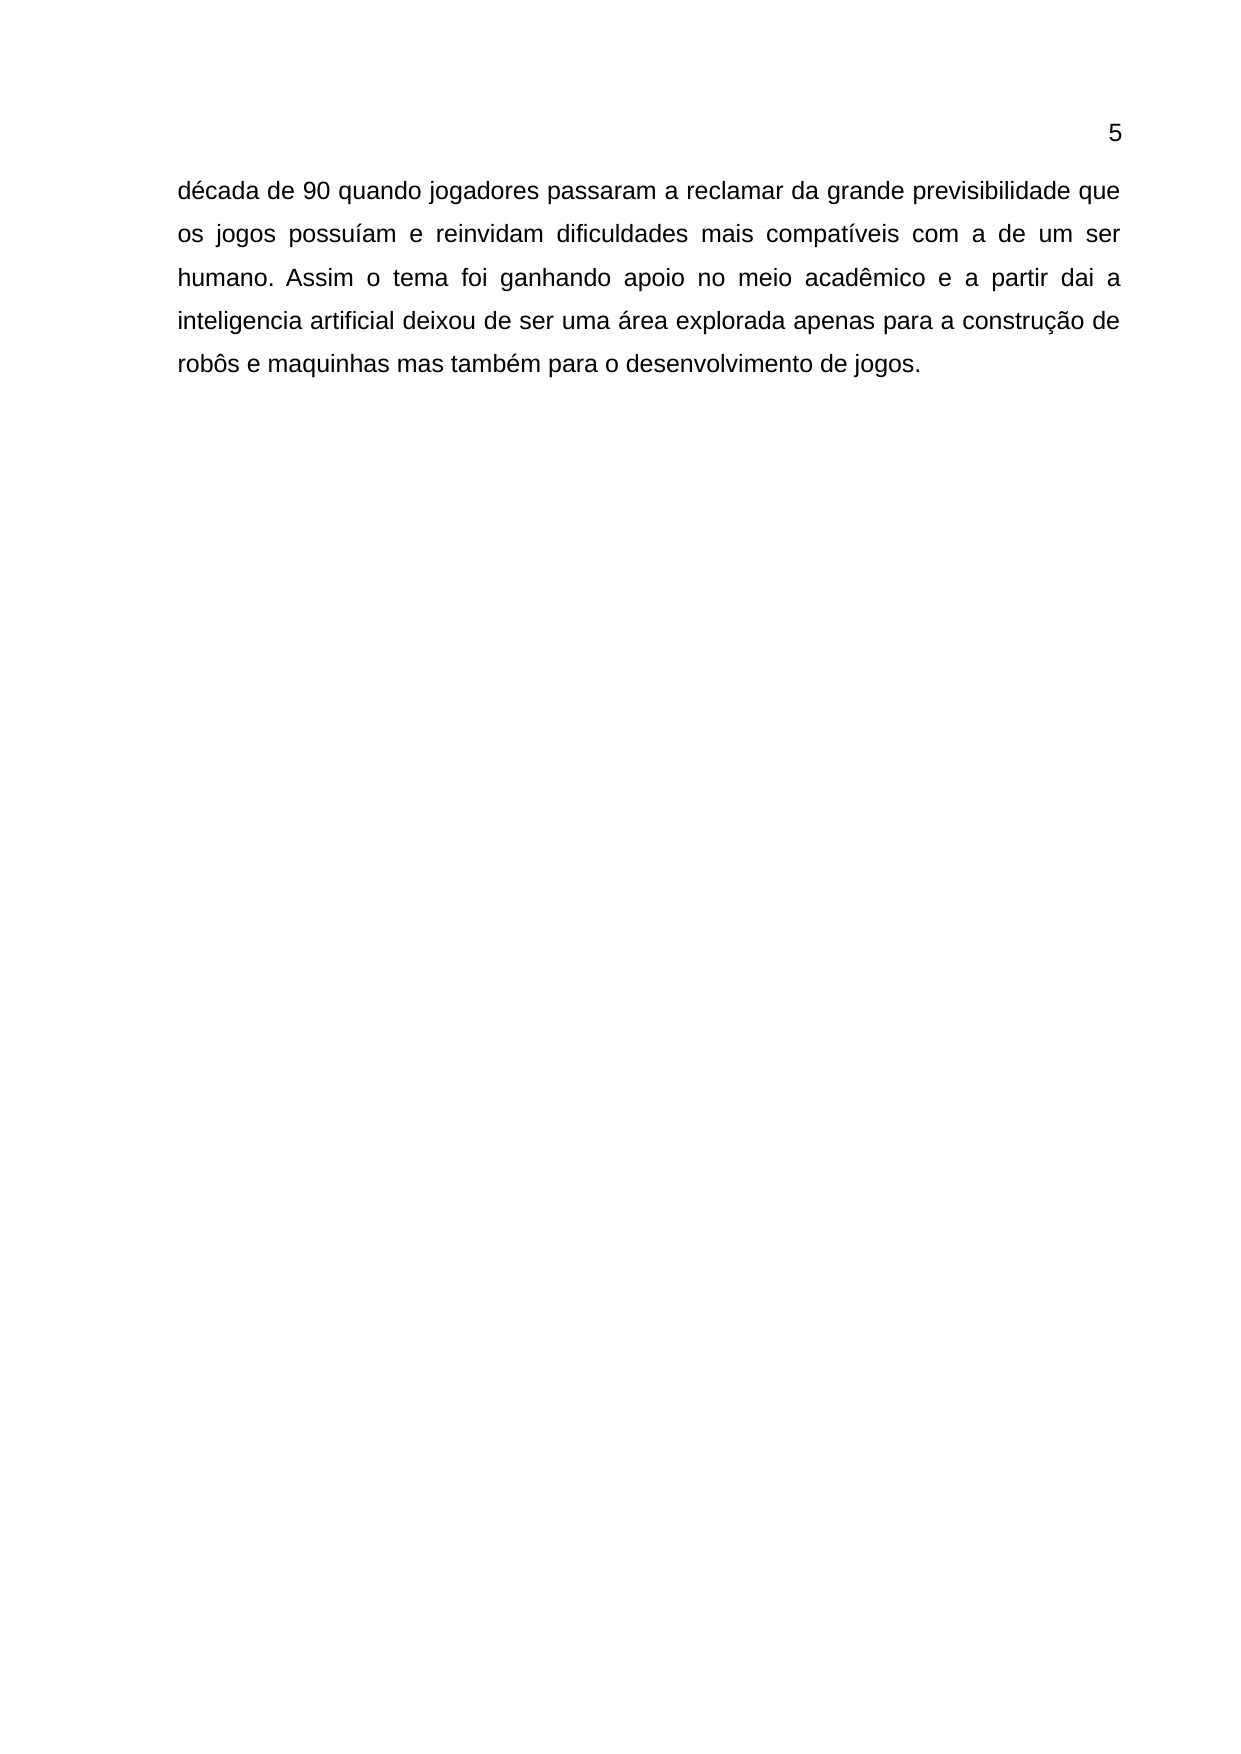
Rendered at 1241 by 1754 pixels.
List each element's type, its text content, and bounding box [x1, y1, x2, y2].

text década de 90 quando jogadores passaram a reclamar da grande previsibilidade que os jogos possuíam e reinvidam dificuldades mais compatíveis com a de um ser humano. Assim o tema foi ganhando apoio no meio acadêmico e a partir dai a inteligencia artificial deixou de ser uma área explorada apenas para a construção de robôs e maquinhas mas também para o desenvolvimento de jogos. [177, 176, 1122, 378]
